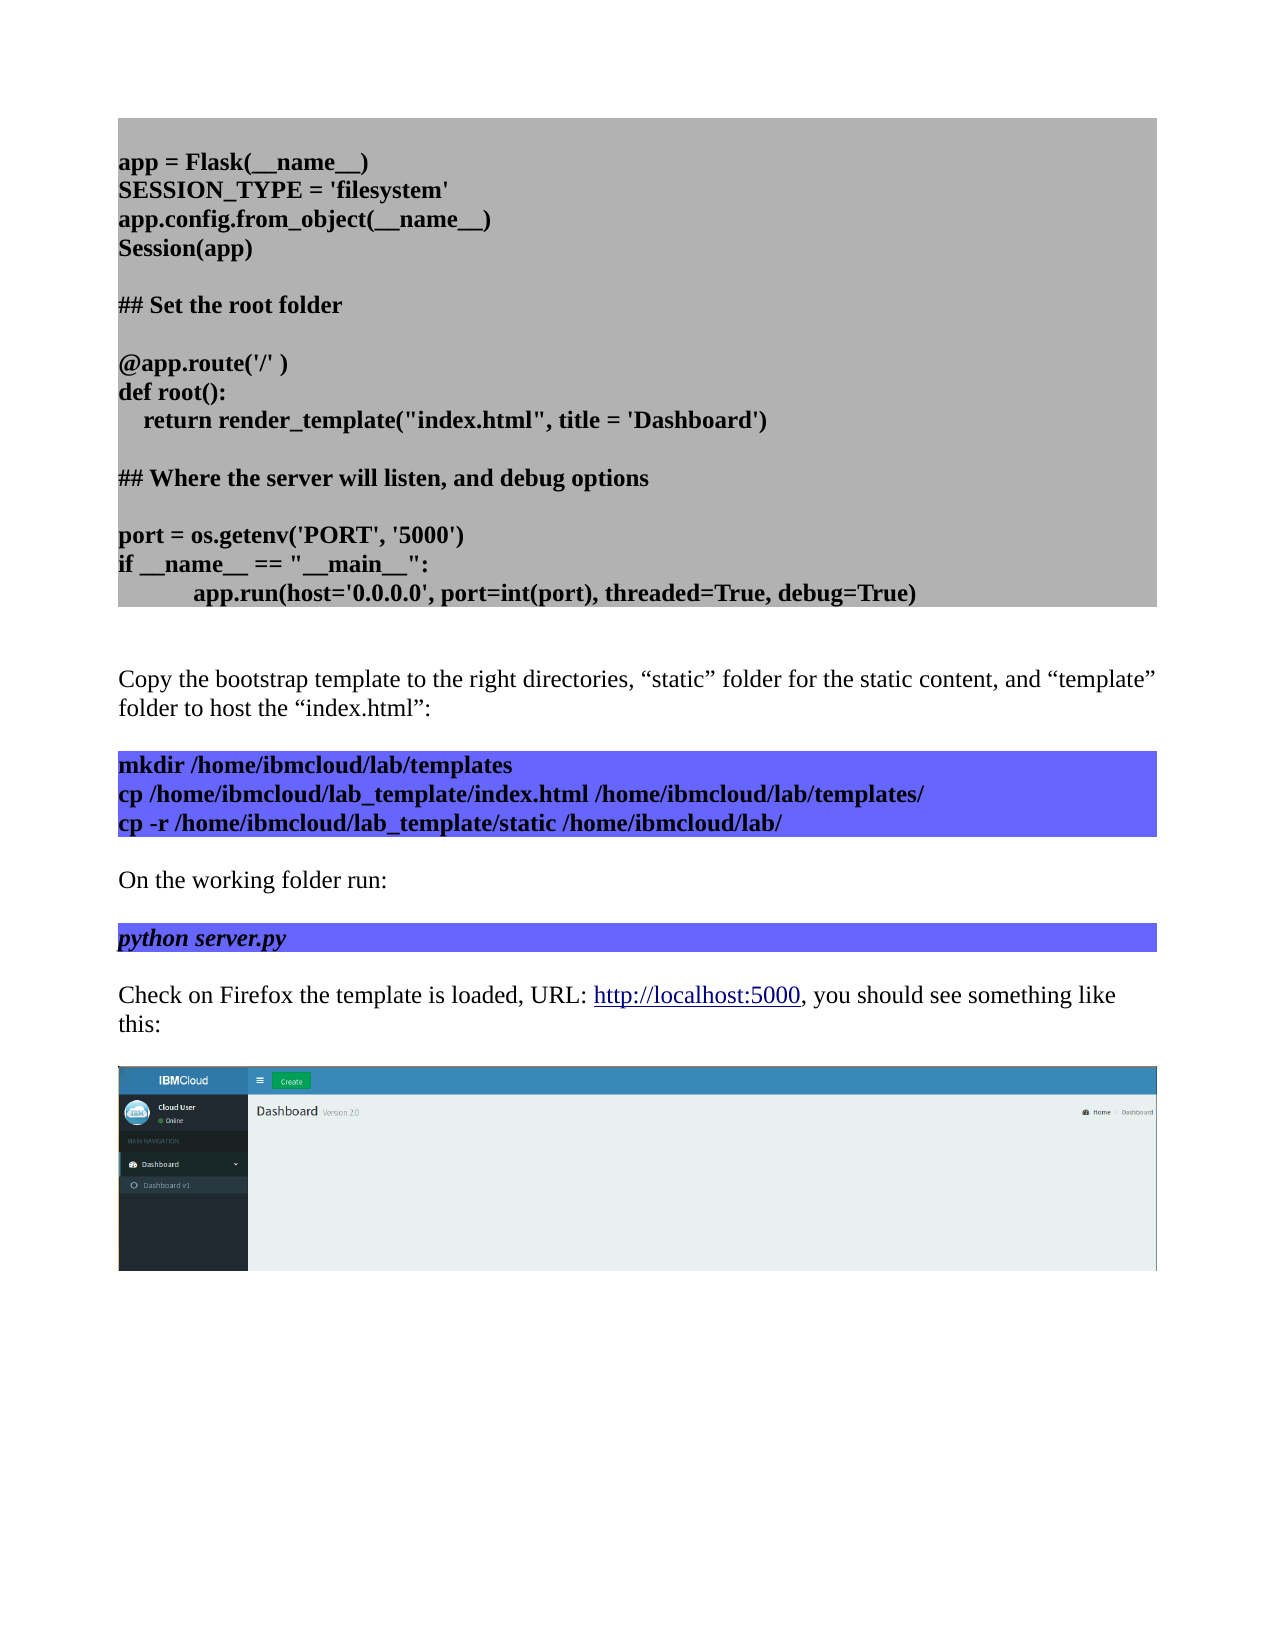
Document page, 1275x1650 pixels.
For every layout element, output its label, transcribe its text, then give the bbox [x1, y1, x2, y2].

text mkdir /home/ibmcloud/lab/templates [118, 751, 1157, 779]
text Session(app) [118, 233, 1157, 262]
text def root(): [118, 377, 1157, 406]
text On the working folder run: [118, 866, 1157, 894]
text SESSION_TYPE = 'filesystem' [118, 176, 1157, 204]
text Copy the bootstrap template to the right directories, “static” folder for the static content, and “template” folder to host the “index.html”: [118, 664, 1157, 722]
text cp -r /home/ibmcloud/lab_template/static /home/ibmcloud/lab/ [118, 808, 1157, 837]
text app = Flask(__name__) [118, 147, 1157, 176]
text python server.py [118, 923, 1157, 952]
text if __name__ == "__main__": [118, 549, 1157, 578]
text cp /home/ibmcloud/lab_template/index.html /home/ibmcloud/lab/templates/ [118, 779, 1157, 808]
text Check on Firefox the template is loaded, URL: http://localhost:5000, you should see something like this: [118, 981, 1157, 1038]
text return render_template("index.html", title = 'Dashboard') [118, 406, 1157, 434]
text app.config.from_object(__name__) [118, 204, 1157, 233]
text ## Set the root folder [118, 291, 1157, 319]
text port = os.getenv('PORT', '5000') [118, 521, 1157, 549]
text app.run(host='0.0.0.0', port=int(port), threaded=True, debug=True) [118, 578, 1157, 607]
text @app.route('/' ) [118, 348, 1157, 377]
text ## Where the server will listen, and debug options [118, 463, 1157, 492]
picture [118, 1066, 1157, 1271]
